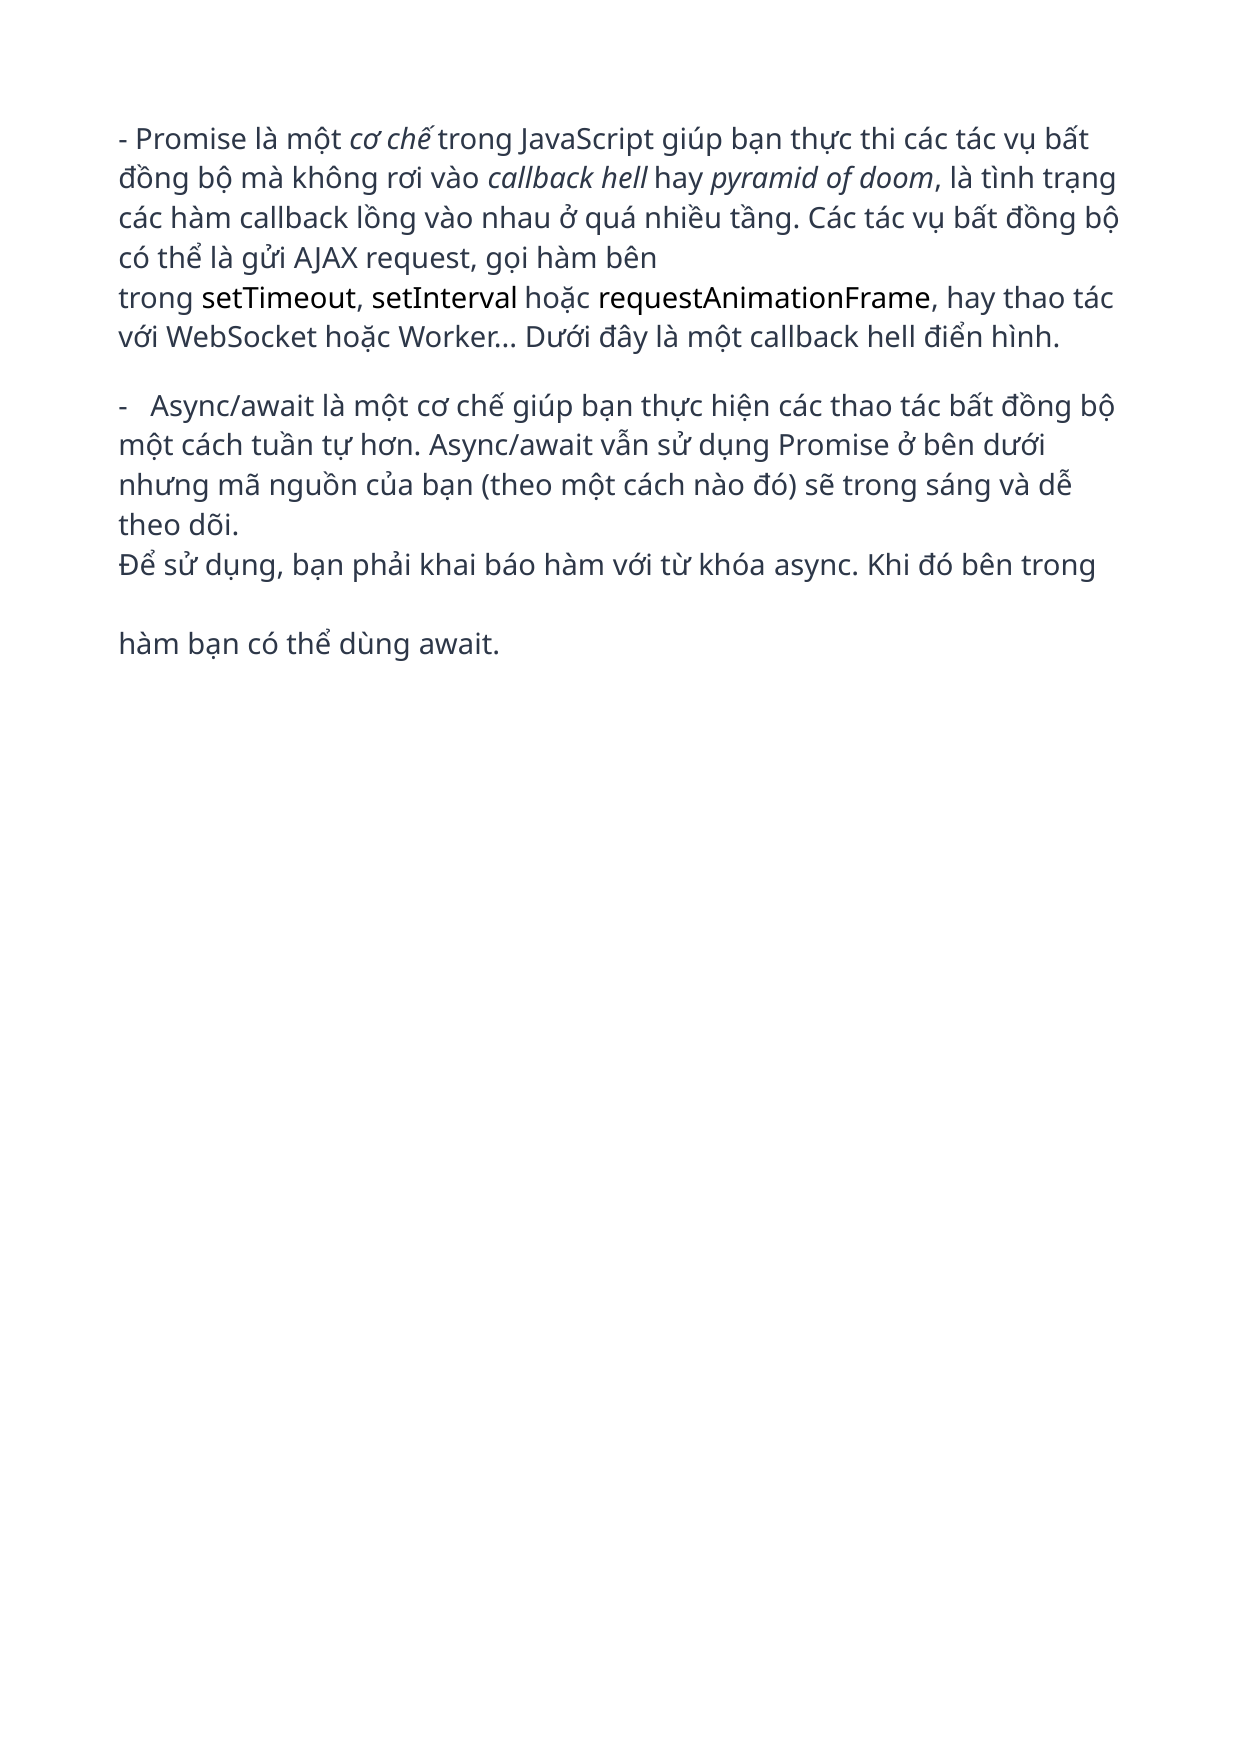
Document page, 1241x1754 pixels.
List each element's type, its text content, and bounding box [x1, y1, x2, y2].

text Để sử dụng, bạn phải khai báo hàm với từ khóa async. Khi đó bên trong hàm bạn có thể dùng await. [118, 544, 1122, 663]
text - Async/await là một cơ chế giúp bạn thực hiện các thao tác bất đồng bộ một cách tuần tự hơn. Async/await vẫn sử dụng Promise ở bên dưới nhưng mã nguồn của bạn (theo một cách nào đó) sẽ trong sáng và dễ theo dõi. [118, 385, 1122, 544]
text - Promise là một cơ chế trong JavaScript giúp bạn thực thi các tác vụ bất đồng bộ mà không rơi vào callback hell hay pyramid of doom, là tình trạng các hàm callback lồng vào nhau ở quá nhiều tầng. Các tác vụ bất đồng bộ có thể là gửi AJAX request, gọi hàm bên trong setTimeout, setInterval hoặc requestAnimationFrame, hay thao tác với WebSocket hoặc Worker... Dưới đây là một callback hell điển hình. [118, 118, 1122, 356]
